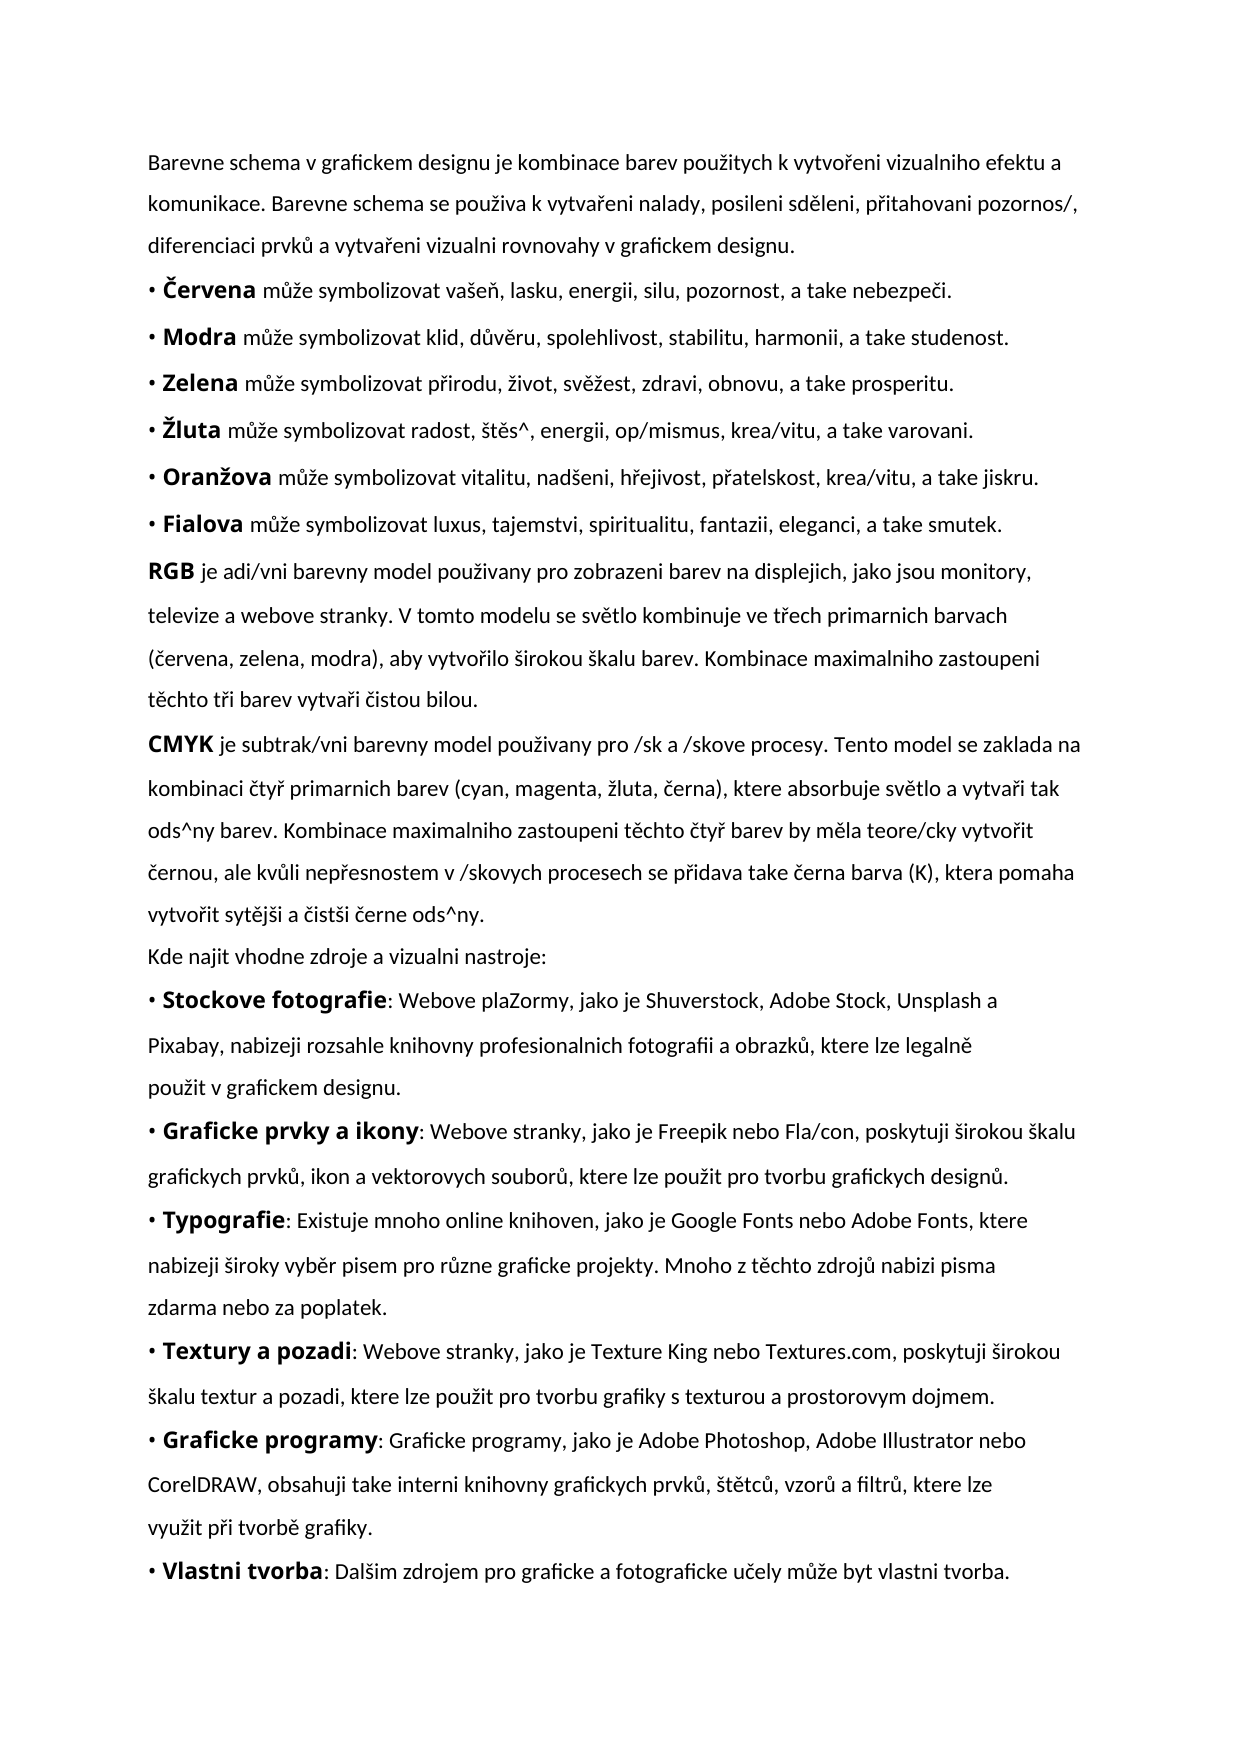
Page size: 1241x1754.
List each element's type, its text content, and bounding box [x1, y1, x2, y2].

text Pixabay, nabizeji rozsahle knihovny profesionalnich fotografii a obrazků, ktere lze legalně [148, 1031, 1093, 1059]
text RGB je adi/vni barevny model použivany pro zobrazeni barev na displejich, jako jsou monitory, [148, 555, 1093, 586]
text • Vlastni tvorba: Dalšim zdrojem pro graficke a fotograficke učely může byt vlastni tvorba. [148, 1554, 1093, 1586]
text použit v grafickem designu. [148, 1073, 1093, 1101]
text kombinaci čtyř primarnich barev (cyan, magenta, žluta, černa), ktere absorbuje světlo a vytvaři tak [148, 774, 1093, 802]
text využit při tvorbě grafiky. [148, 1513, 1093, 1541]
text Barevne schema v grafickem designu je kombinace barev použitych k vytvořeni vizualniho efektu a [148, 148, 1093, 176]
text diferenciaci prvků a vytvařeni vizualni rovnovahy v grafickem designu. [148, 232, 1093, 259]
text nabizeji široky vyběr pisem pro různe graficke projekty. Mnoho z těchto zdrojů nabizi pisma [148, 1251, 1093, 1279]
text grafickych prvků, ikon a vektorovych souborů, ktere lze použit pro tvorbu grafickych designů. [148, 1162, 1093, 1190]
text škalu textur a pozadi, ktere lze použit pro tvorbu grafiky s texturou a prostorovym dojmem. [148, 1382, 1093, 1410]
text černou, ale kvůli nepřesnostem v /skovych procesech se přidava take černa barva (K), ktera pomaha [148, 858, 1093, 886]
text • Stockove fotografie: Webove plaZormy, jako je Shuverstock, Adobe Stock, Unsplash a [148, 984, 1093, 1016]
text • Oranžova může symbolizovat vitalitu, nadšeni, hřejivost, přatelskost, krea/vitu, a take jiskru. [148, 461, 1093, 492]
text zdarma nebo za poplatek. [148, 1293, 1093, 1321]
text • Graficke programy: Graficke programy, jako je Adobe Photoshop, Adobe Illustrator nebo [148, 1424, 1093, 1455]
text těchto tři barev vytvaři čistou bilou. [148, 686, 1093, 714]
text • Červena může symbolizovat vašeň, lasku, energii, silu, pozornost, a take nebezpeči. [148, 273, 1093, 305]
text • Graficke prvky a ikony: Webove stranky, jako je Freepik nebo Fla/con, poskytuji širokou škalu [148, 1115, 1093, 1146]
text CMYK je subtrak/vni barevny model použivany pro /sk a /skove procesy. Tento model se zaklada na [148, 728, 1093, 759]
text (červena, zelena, modra), aby vytvořilo širokou škalu barev. Kombinace maximalniho zastoupeni [148, 644, 1093, 672]
text • Textury a pozadi: Webove stranky, jako je Texture King nebo Textures.com, poskytuji širokou [148, 1335, 1093, 1366]
text ods^ny barev. Kombinace maximalniho zastoupeni těchto čtyř barev by měla teore/cky vytvořit [148, 816, 1093, 844]
text televize a webove stranky. V tomto modelu se světlo kombinuje ve třech primarnich barvach [148, 602, 1093, 630]
text CorelDRAW, obsahuji take interni knihovny grafickych prvků, štětců, vzorů a filtrů, ktere lze [148, 1471, 1093, 1499]
text vytvořit sytějši a čistši černe ods^ny. [148, 900, 1093, 928]
text • Typografie: Existuje mnoho online knihoven, jako je Google Fonts nebo Adobe Fonts, ktere [148, 1204, 1093, 1235]
text Kde najit vhodne zdroje a vizualni nastroje: [148, 942, 1093, 970]
text • Žluta může symbolizovat radost, štěs^, energii, op/mismus, krea/vitu, a take varovani. [148, 414, 1093, 445]
text komunikace. Barevne schema se použiva k vytvařeni nalady, posileni sděleni, přitahovani pozornos/, [148, 189, 1093, 218]
text • Modra může symbolizovat klid, důvěru, spolehlivost, stabilitu, harmonii, a take studenost. [148, 320, 1093, 352]
text • Zelena může symbolizovat přirodu, život, svěžest, zdravi, obnovu, a take prosperitu. [148, 367, 1093, 398]
text • Fialova může symbolizovat luxus, tajemstvi, spiritualitu, fantazii, eleganci, a take smutek. [148, 508, 1093, 539]
